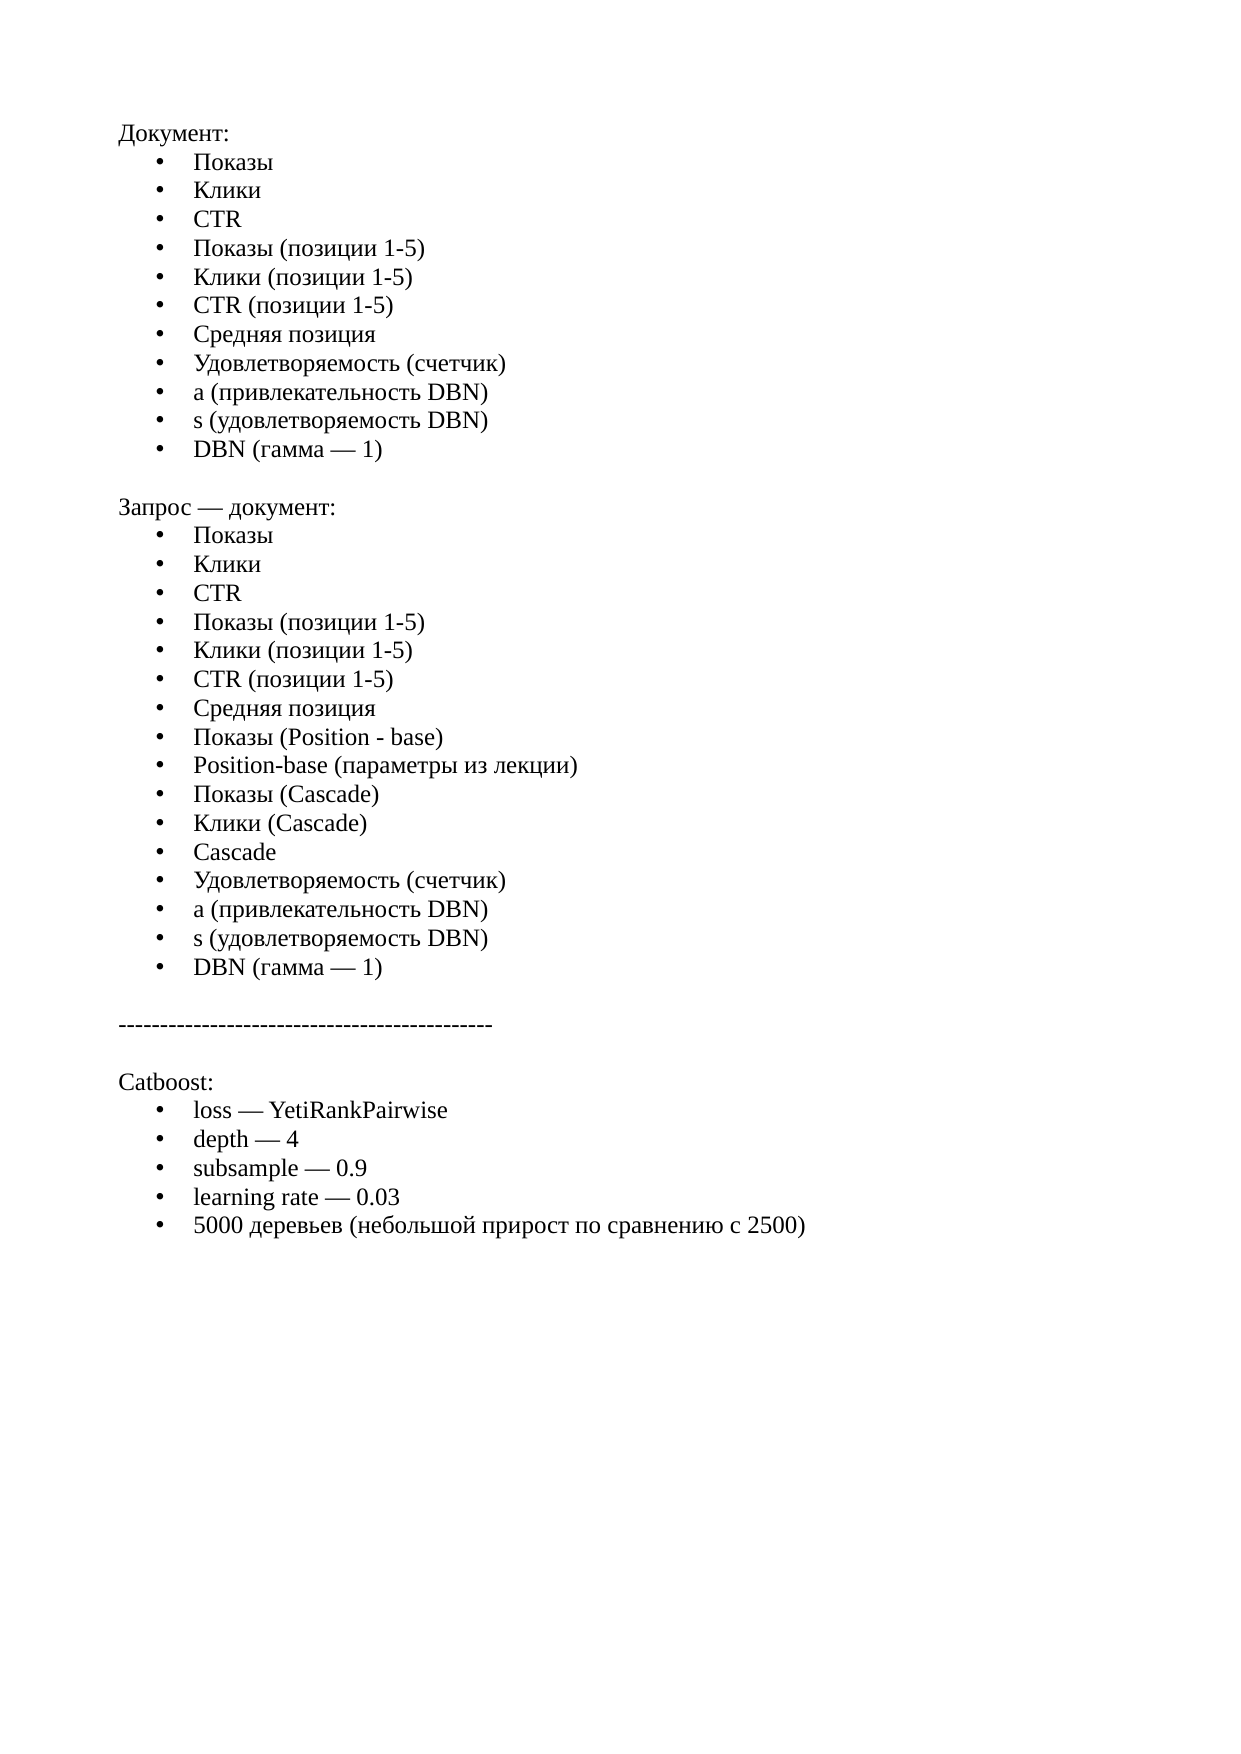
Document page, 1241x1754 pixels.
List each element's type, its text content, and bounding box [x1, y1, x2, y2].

list CTR (позиции 1-5) [156, 664, 1122, 693]
list loss — YetiRankPairwise [156, 1096, 1122, 1124]
list Показы [156, 521, 1122, 549]
list Удовлетворяемость (счетчик) [156, 348, 1122, 377]
list CTR [156, 578, 1122, 607]
list s (удовлетворяемость DBN) [156, 923, 1122, 952]
list Cascade [156, 837, 1122, 866]
list Показы (позиции 1-5) [156, 233, 1122, 262]
list Показы (Position - base) [156, 722, 1122, 751]
list a (привлекательность DBN) [156, 377, 1122, 406]
list Клики (Cascade) [156, 808, 1122, 837]
list Показы (Cascade) [156, 779, 1122, 808]
list Удовлетворяемость (счетчик) [156, 866, 1122, 894]
text --------------------------------------------- [118, 1009, 1122, 1038]
text Документ: [118, 118, 1122, 147]
list Показы (позиции 1-5) [156, 607, 1122, 636]
list s (удовлетворяемость DBN) [156, 406, 1122, 434]
list CTR (позиции 1-5) [156, 291, 1122, 319]
list DBN (гамма — 1) [156, 434, 1122, 463]
list Показы [156, 147, 1122, 176]
list depth — 4 [156, 1124, 1122, 1153]
list Клики (позиции 1-5) [156, 262, 1122, 291]
list Клики [156, 176, 1122, 204]
text Запрос — документ: [118, 492, 1122, 521]
list CTR [156, 204, 1122, 233]
list Клики (позиции 1-5) [156, 636, 1122, 664]
list subsample — 0.9 [156, 1153, 1122, 1182]
list Position-base (параметры из лекции) [156, 751, 1122, 779]
list Средняя позиция [156, 319, 1122, 348]
list a (привлекательность DBN) [156, 894, 1122, 923]
list 5000 деревьев (небольшой прирост по сравнению с 2500) [156, 1211, 1122, 1239]
list learning rate — 0.03 [156, 1182, 1122, 1211]
text Catboost: [118, 1067, 1122, 1096]
list DBN (гамма — 1) [156, 952, 1122, 981]
list Средняя позиция [156, 693, 1122, 722]
list Клики [156, 549, 1122, 578]
